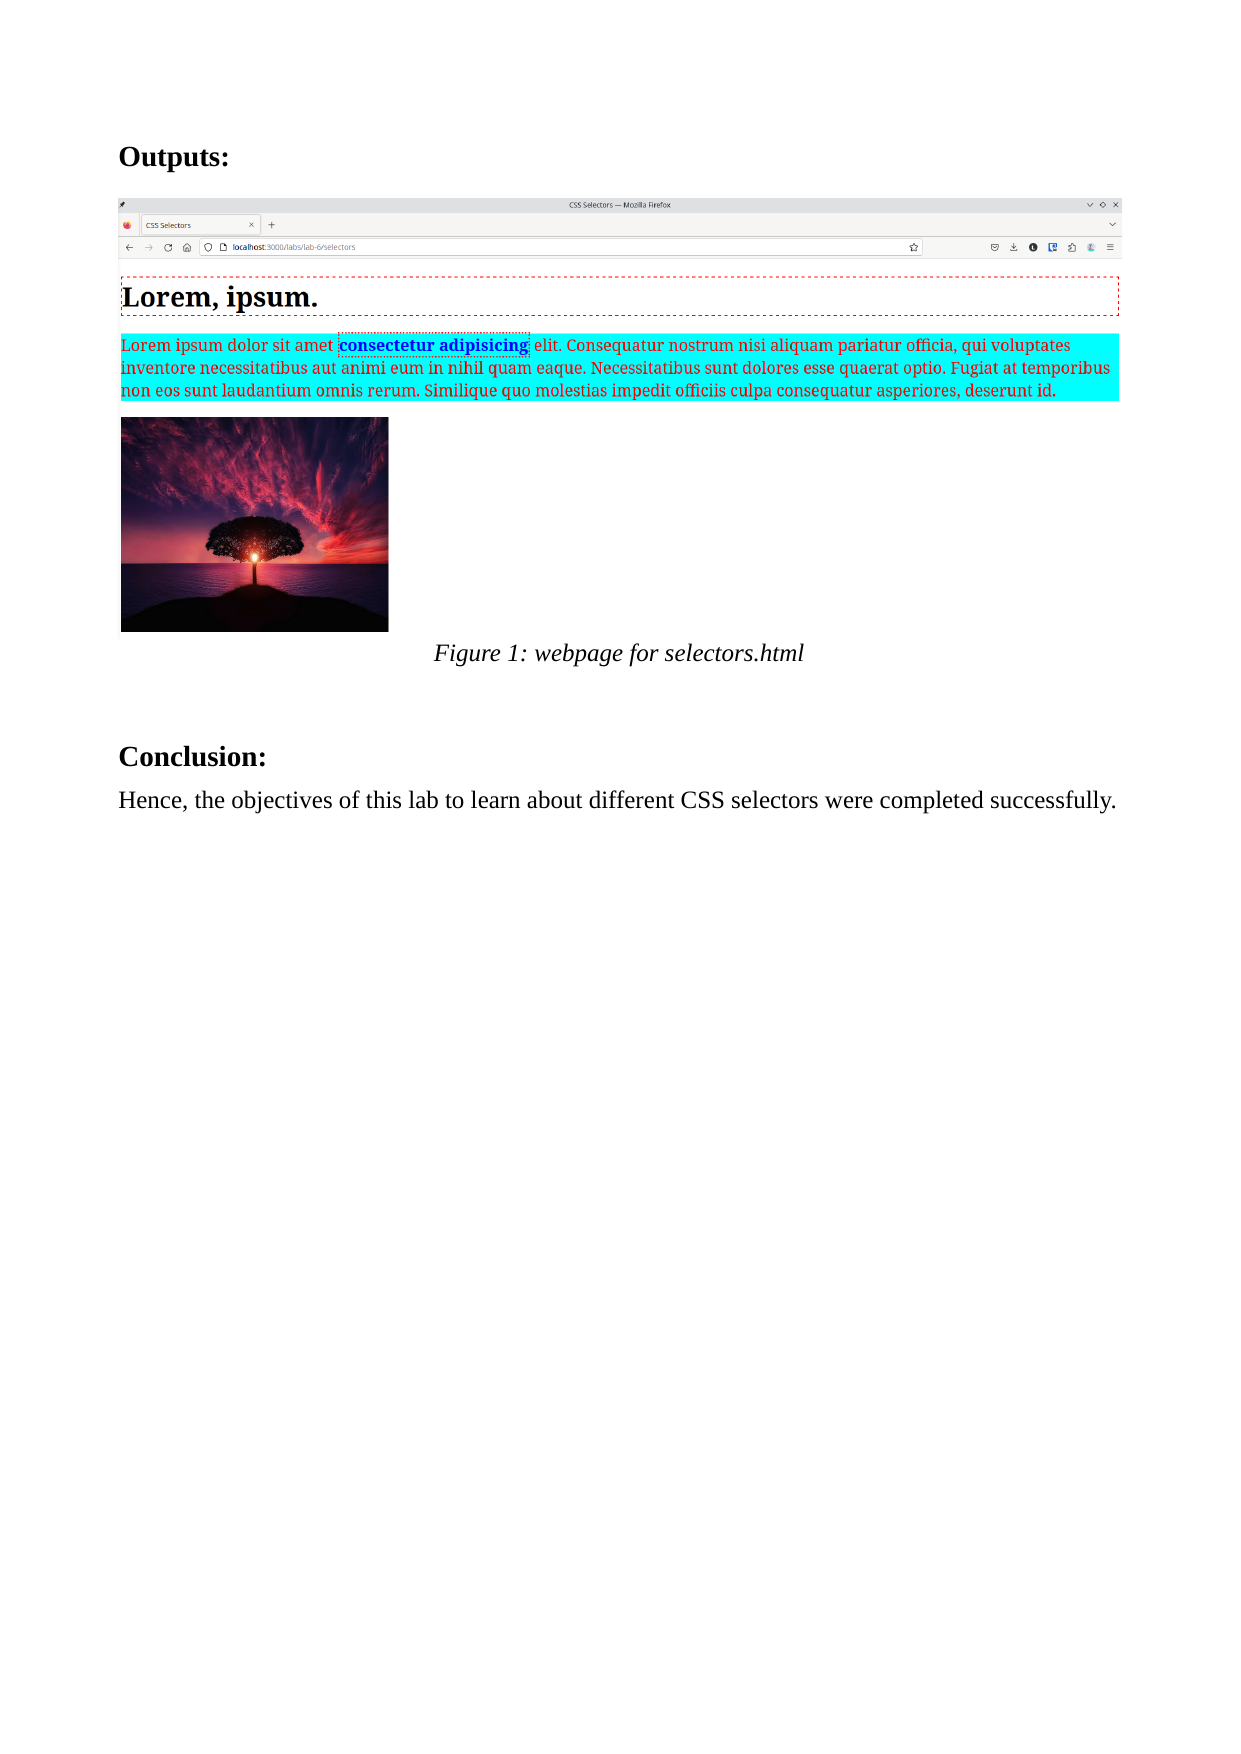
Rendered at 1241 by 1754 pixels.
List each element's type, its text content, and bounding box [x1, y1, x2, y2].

subtitle Outputs: [118, 139, 1122, 172]
subtitle Conclusion: [118, 739, 1122, 773]
text Hence, the objectives of this lab to learn about different CSS selectors were completed successfully. [118, 786, 1122, 814]
picture [118, 197, 1123, 639]
text Figure 1: webpage for selectors.html [118, 639, 1122, 667]
